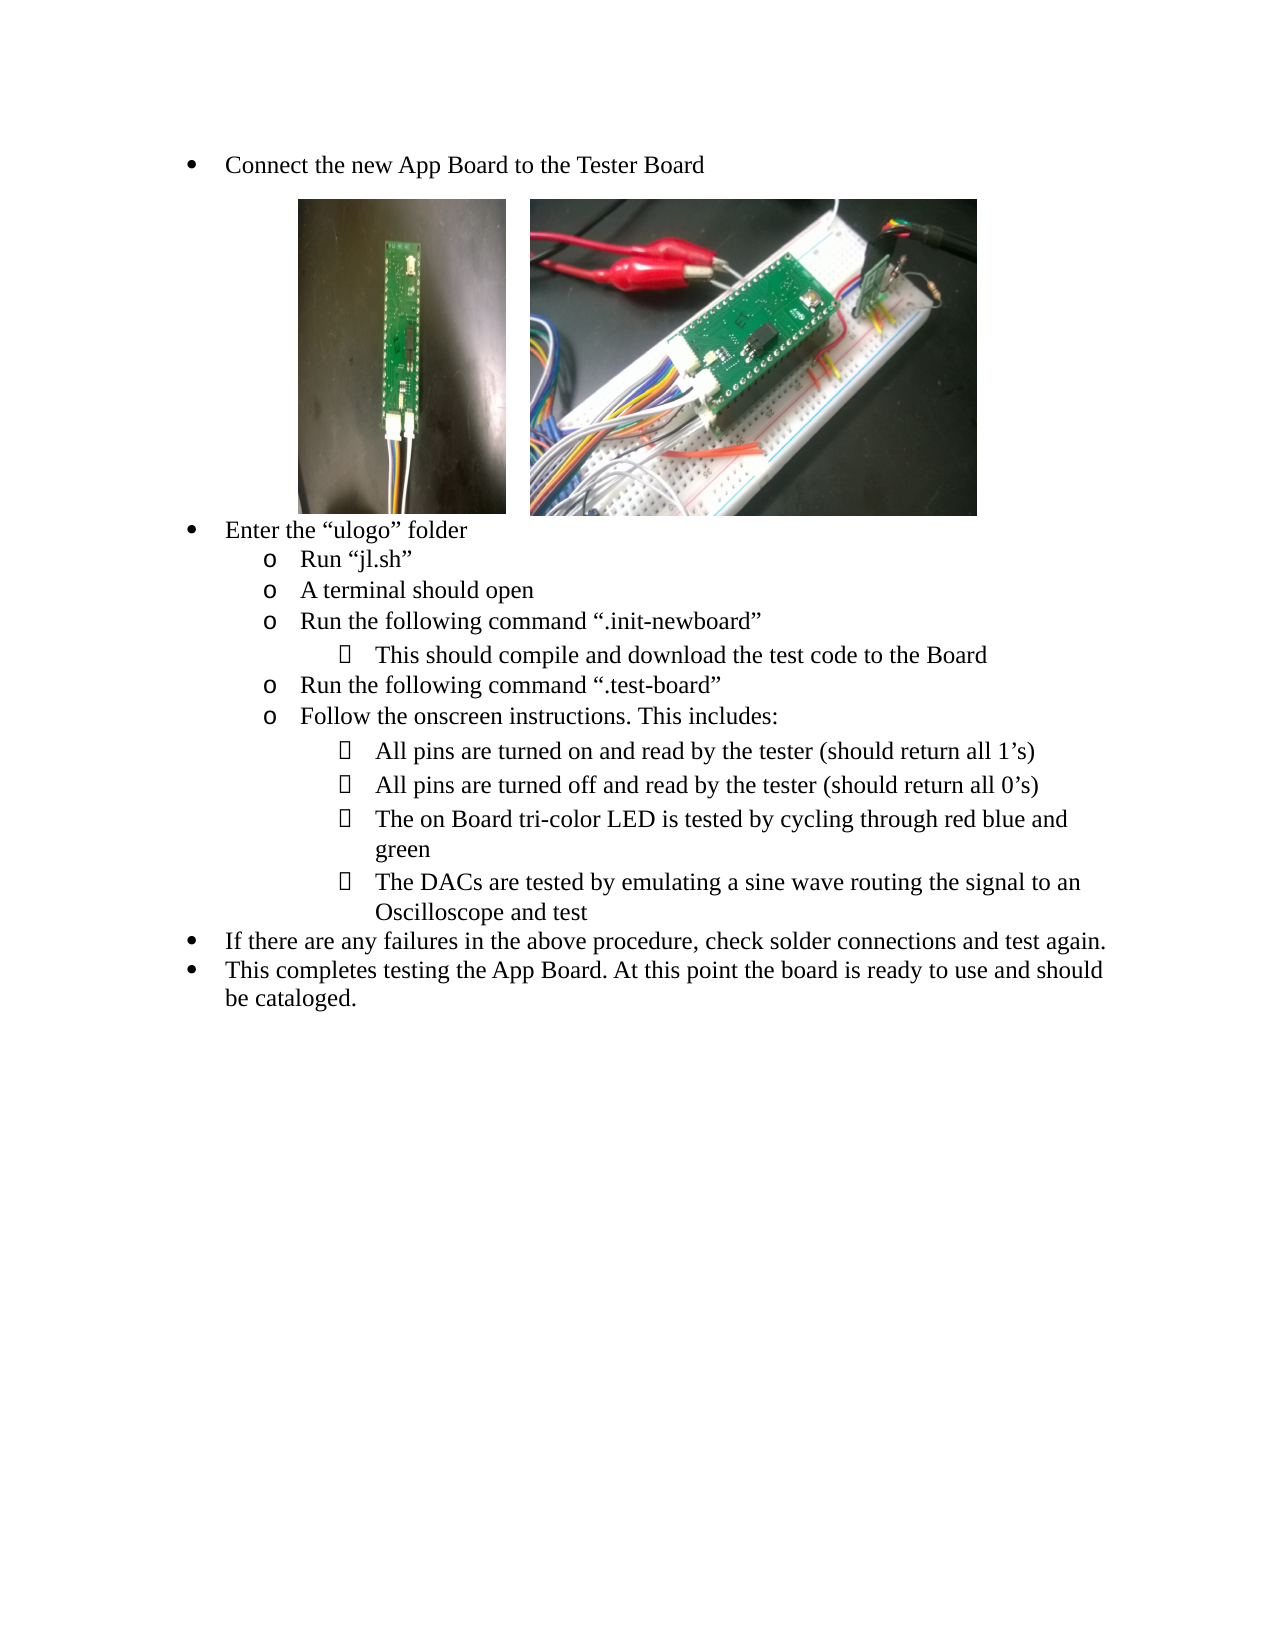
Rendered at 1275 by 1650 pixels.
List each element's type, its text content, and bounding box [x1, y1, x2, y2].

list This should compile and download the test code to the Board [337, 637, 1125, 671]
list If there are any failures in the above procedure, check solder connections and test again. [187, 926, 1125, 955]
list The DACs are tested by emulating a sine wave routing the signal to an Oscilloscope and test [337, 863, 1125, 926]
list This completes testing the App Board. At this point the board is ready to use and should be cataloged. [187, 955, 1125, 1012]
list All pins are turned off and read by the tester (should return all 0’s) [337, 766, 1125, 800]
list The on Board tri-color LED is tested by cycling through red blue and green [337, 800, 1125, 863]
list All pins are turned on and read by the tester (should return all 1’s) [337, 732, 1125, 766]
list Run the following command “.init-newboard” [262, 606, 1125, 637]
list Follow the onscreen instructions. This includes: [262, 701, 1125, 732]
picture [530, 199, 977, 516]
list Run the following command “.test-board” [262, 671, 1125, 701]
list Enter the “ulogo” folder [187, 515, 1125, 544]
picture [298, 199, 506, 514]
list Run “jl.sh” [262, 544, 1125, 575]
list A terminal should open [262, 575, 1125, 606]
list Connect the new App Board to the Tester Board [187, 150, 1125, 179]
